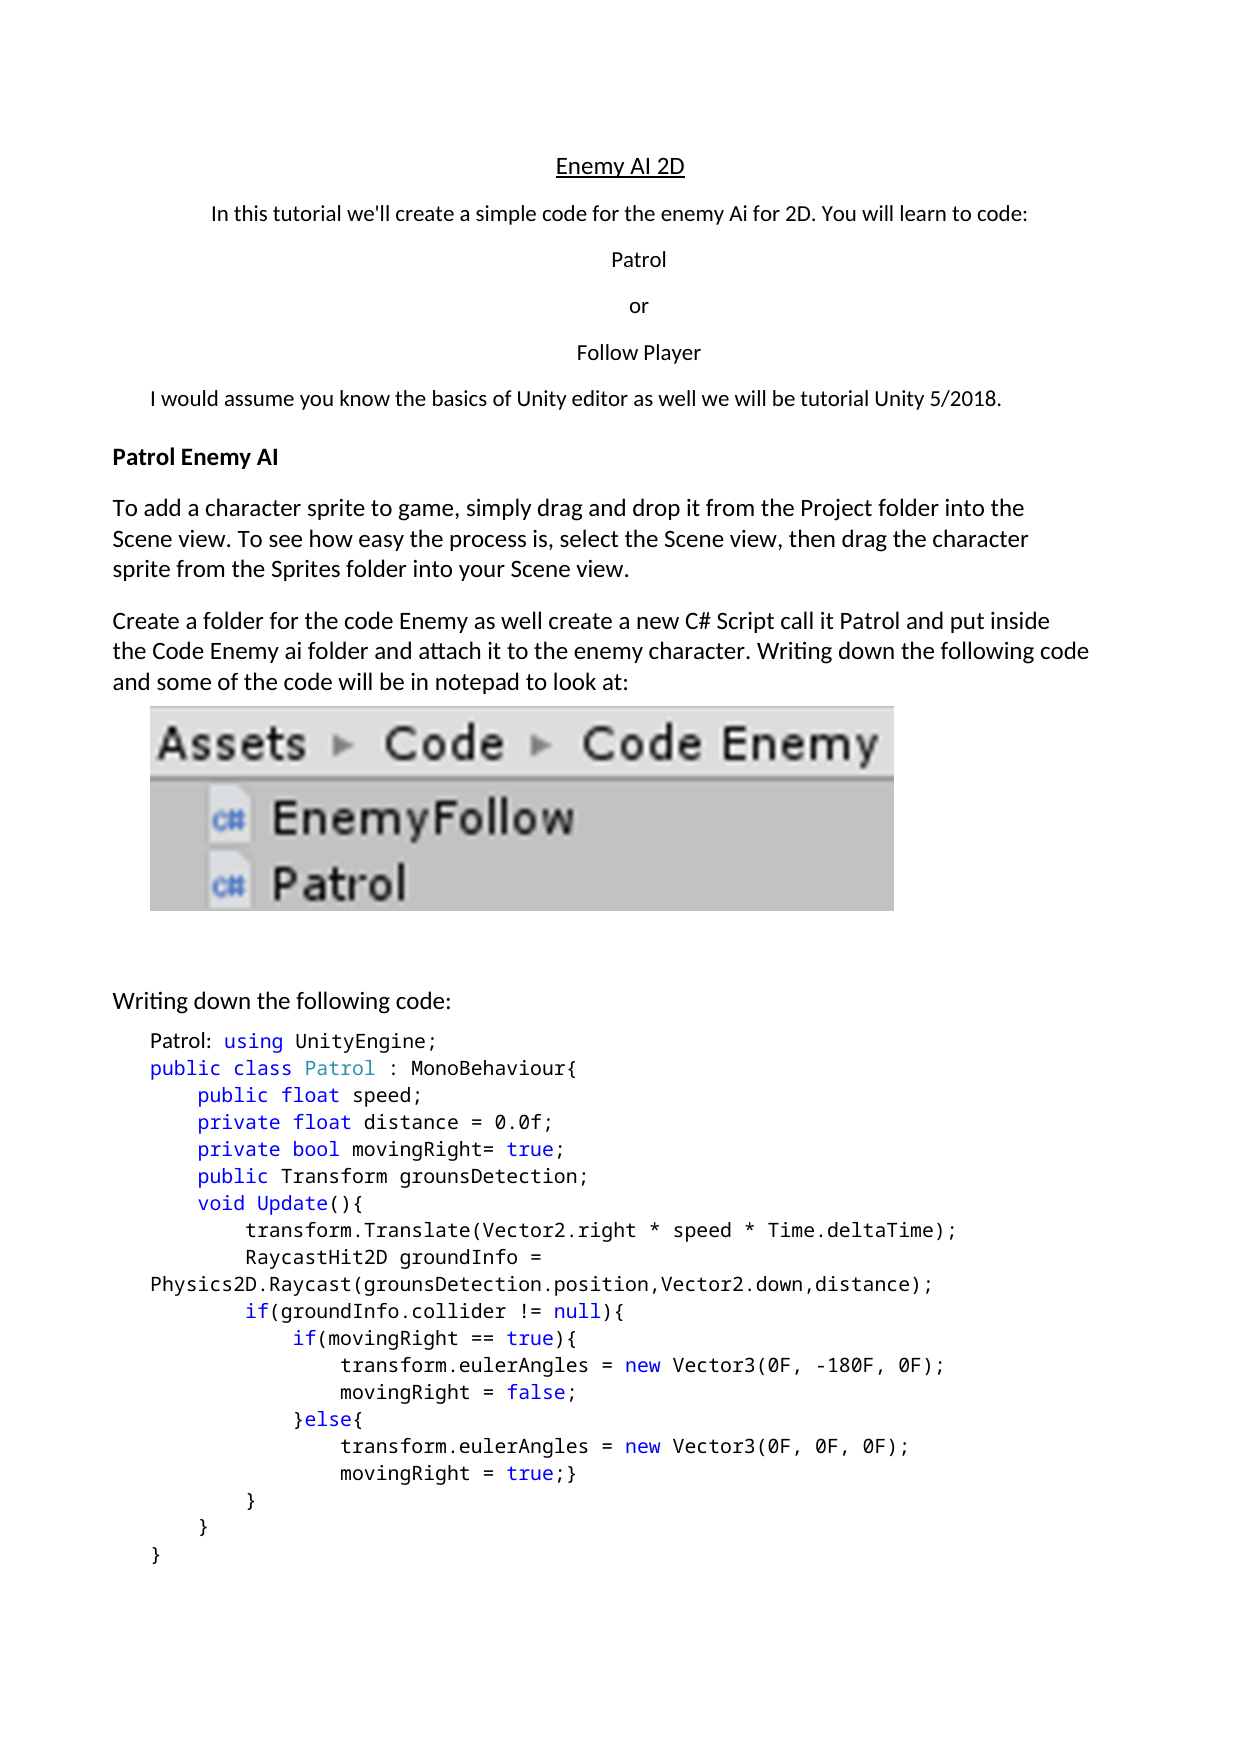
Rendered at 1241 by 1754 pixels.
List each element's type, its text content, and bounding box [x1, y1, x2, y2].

text Create a folder for the code Enemy as well create a new C# Script call it Patrol and put inside the Code Enemy ai folder and attach it to the enemy character. Writing down the following code and some of the code will be in notepad to look at: [112, 605, 1090, 696]
text public class Patrol : MonoBehaviour{ [150, 1054, 1090, 1081]
text transform.eulerAngles = new Vector3(0F, -180F, 0F); [150, 1351, 1090, 1378]
text } [150, 1513, 1090, 1540]
text RaycastHit2D groundInfo = Physics2D.Raycast(grounsDetection.position,Vector2.down,distance); [150, 1243, 1090, 1297]
text Patrol Enemy AI [112, 441, 1090, 472]
text To add a character sprite to game, simply drag and drop it from the Project folder into the Scene view. To see how easy the process is, select the Scene view, then drag the character sprite from the Sprites folder into your Scene view. [112, 492, 1090, 584]
text movingRight = true;} [150, 1459, 1090, 1486]
text I would assume you know the basics of Unity editor as well we will be tutorial Unity 5/2018. [150, 384, 1090, 412]
text } [150, 1486, 1090, 1513]
text public float speed; [150, 1081, 1090, 1108]
text movingRight = false; [150, 1378, 1090, 1405]
text In this tutorial we'll create a simple code for the enemy Ai for 2D. You will learn to code: [150, 199, 1090, 227]
text Patrol [187, 245, 1090, 273]
text if(groundInfo.collider != null){ [150, 1297, 1090, 1324]
text void Update(){ [150, 1189, 1090, 1216]
text if(movingRight == true){ [150, 1324, 1090, 1351]
text or [187, 292, 1090, 320]
text public Transform grounsDetection; [150, 1162, 1090, 1189]
text }else{ [150, 1405, 1090, 1432]
text Enemy AI 2D [150, 150, 1090, 181]
text private float distance = 0.0f; [150, 1108, 1090, 1135]
text } [150, 1540, 1090, 1567]
text transform.Translate(Vector2.right * speed * Time.deltaTime); [150, 1216, 1090, 1243]
text Patrol: using UnityEngine; [150, 1026, 1090, 1054]
text private bool movingRight= true; [150, 1135, 1090, 1162]
text Follow Player [187, 338, 1090, 366]
text Writing down the following code: [112, 985, 1090, 1016]
text transform.eulerAngles = new Vector3(0F, 0F, 0F); [150, 1432, 1090, 1459]
